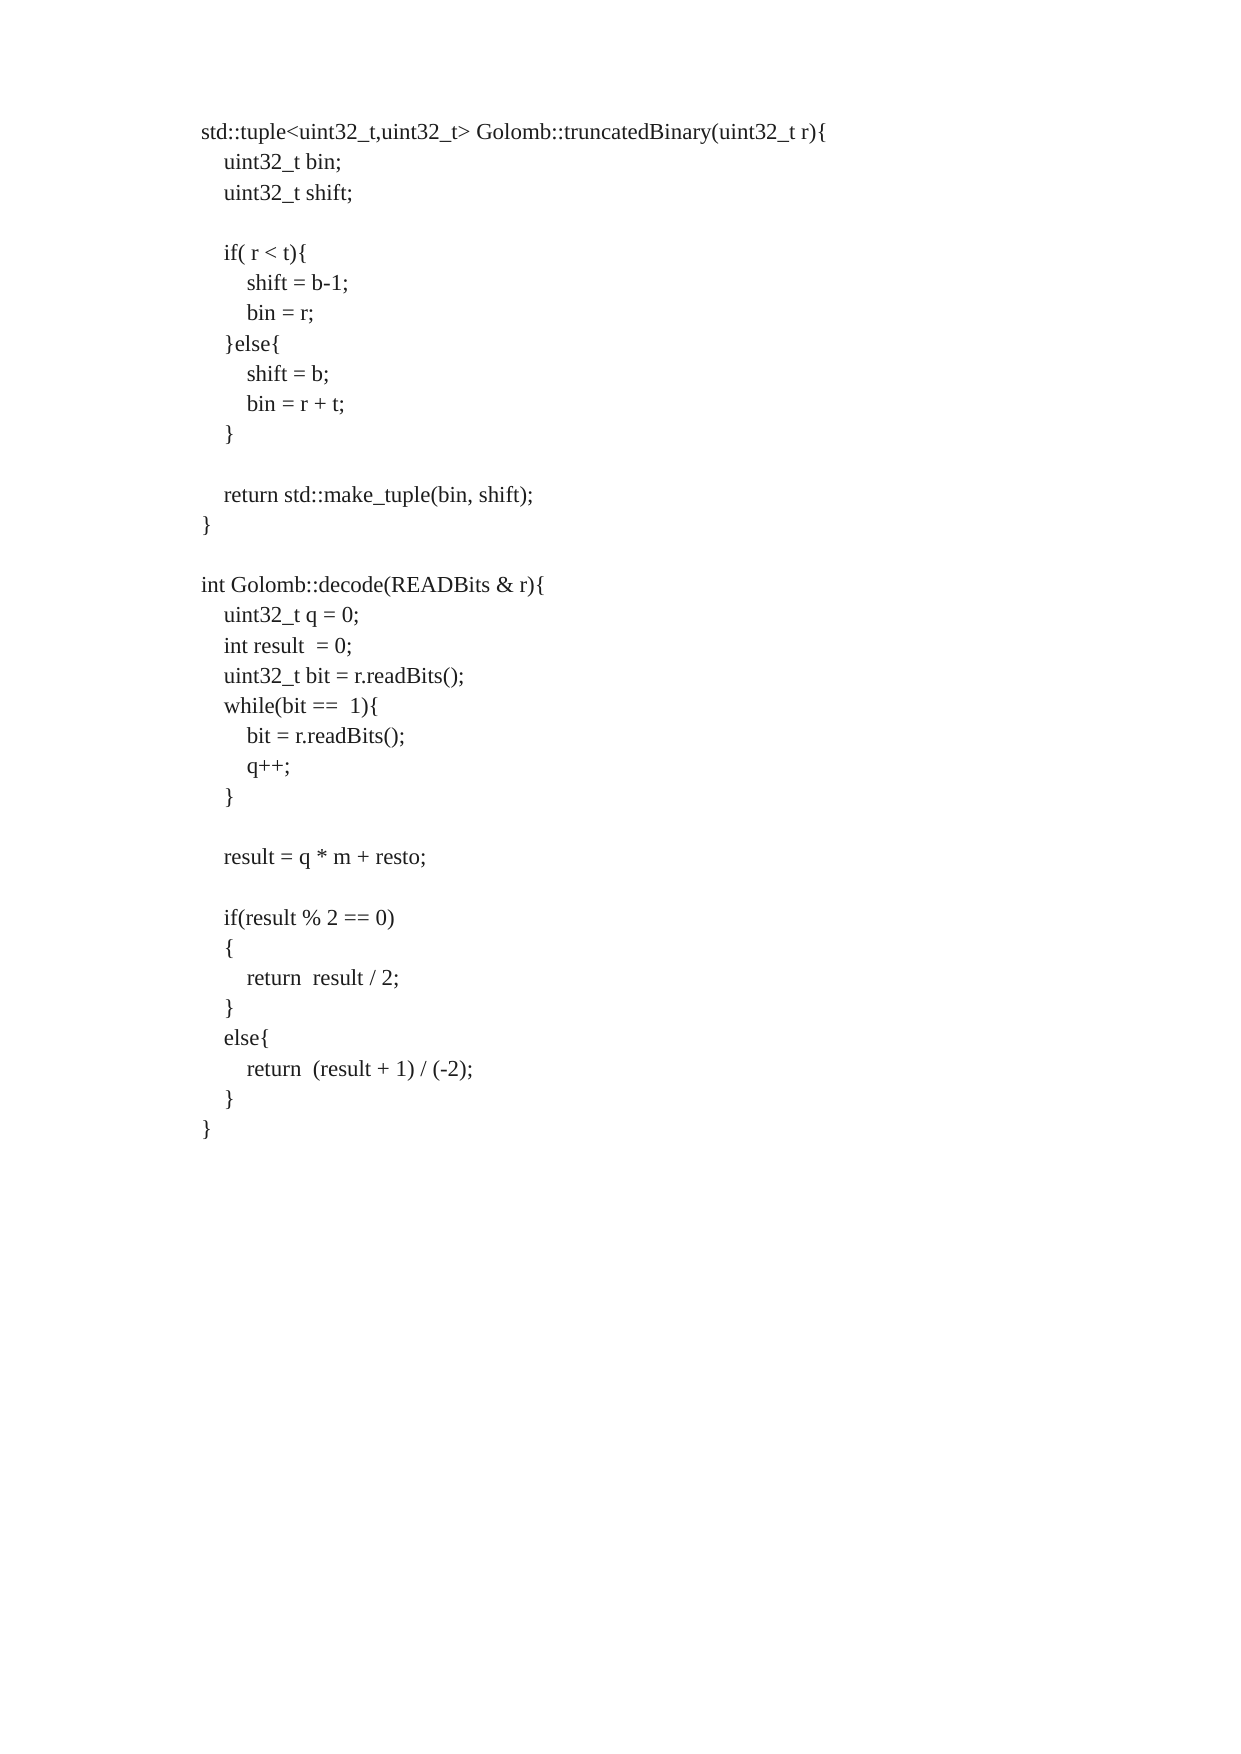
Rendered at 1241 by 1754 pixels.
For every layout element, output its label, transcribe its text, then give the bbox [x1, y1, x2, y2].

text while(bit == 1){ [118, 692, 1122, 718]
text bin = r + t; [118, 390, 1122, 416]
text { [118, 934, 1122, 960]
text shift = b-1; [118, 269, 1122, 296]
text return (result + 1) / (-2); [118, 1054, 1122, 1081]
text return result / 2; [118, 964, 1122, 990]
text } [118, 1085, 1122, 1111]
text if( r < t){ [118, 239, 1122, 265]
text }else{ [118, 329, 1122, 356]
text std::tuple<uint32_t,uint32_t> Golomb::truncatedBinary(uint32_t r){ [118, 118, 1122, 144]
text uint32_t bin; [118, 148, 1122, 175]
text uint32_t q = 0; [118, 601, 1122, 628]
text shift = b; [118, 360, 1122, 386]
text return std::make_tuple(bin, shift); [118, 481, 1122, 507]
text int result = 0; [118, 632, 1122, 658]
text bit = r.readBits(); [118, 722, 1122, 749]
text if(result % 2 == 0) [118, 903, 1122, 930]
text int Golomb::decode(READBits & r){ [118, 571, 1122, 598]
text result = q * m + resto; [118, 843, 1122, 869]
text q++; [118, 752, 1122, 779]
text } [118, 1115, 1122, 1141]
text } [118, 783, 1122, 809]
text uint32_t bit = r.readBits(); [118, 662, 1122, 688]
text bin = r; [118, 299, 1122, 326]
text uint32_t shift; [118, 178, 1122, 205]
text } [118, 511, 1122, 537]
text } [118, 994, 1122, 1021]
text } [118, 420, 1122, 447]
text else{ [118, 1024, 1122, 1051]
